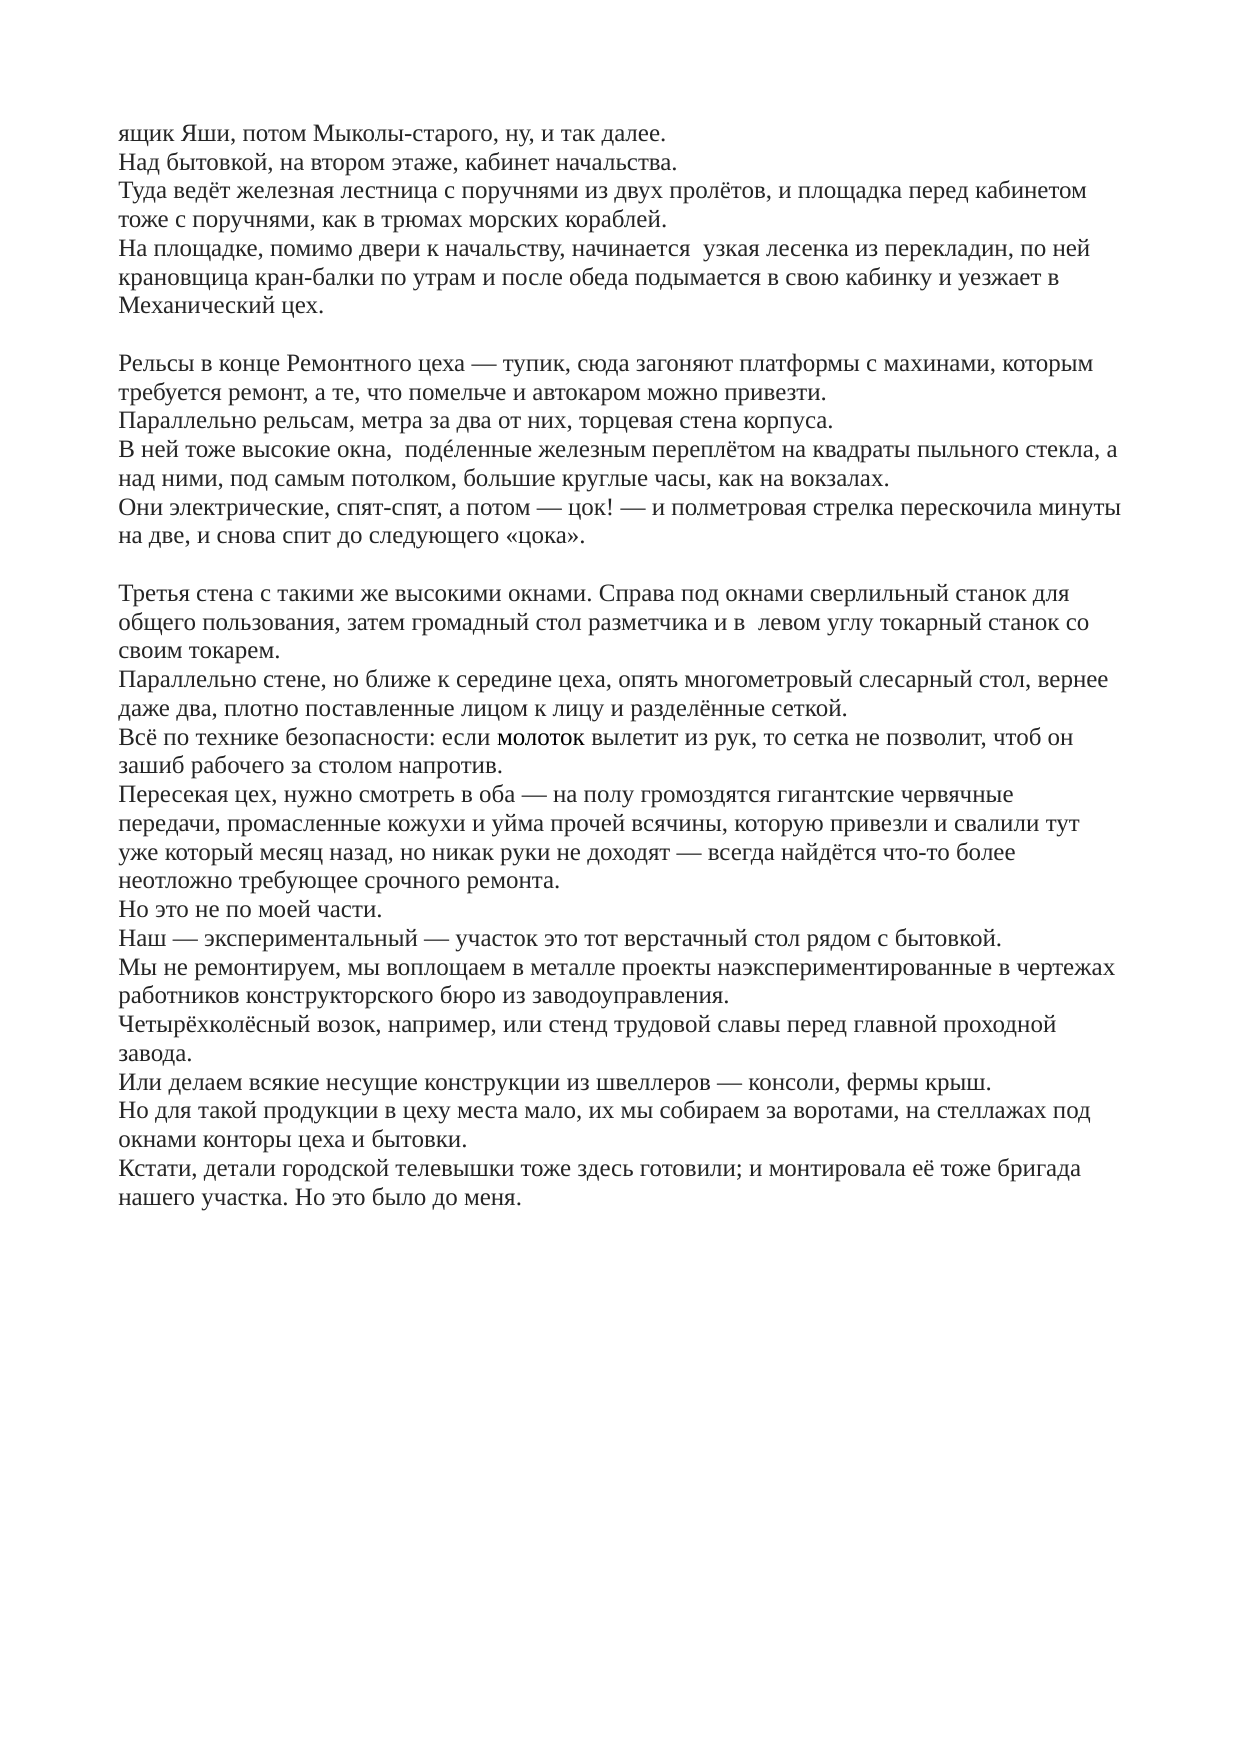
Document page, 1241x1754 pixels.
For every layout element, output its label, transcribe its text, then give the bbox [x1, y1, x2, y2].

text Параллельно стене, но ближе к середине цеха, опять многометровый слесарный стол, вернее даже два, плотно поставленные лицом к лицу и разделённые сеткой. [118, 664, 1122, 722]
text ящик Яши, потом Мыколы-старого, ну, и так далее. [118, 118, 1122, 147]
text Рельсы в конце Ремонтного цеха — тупик, сюда загоняют платформы с махинами, которым требуется ремонт, а те, что помельче и автокаром можно привезти. [118, 348, 1122, 406]
text В ней тоже высокие окна, подéленные железным переплётом на квадраты пыльного стекла, а над ними, под самым потолком, большие круглые часы, как на вокзалах. [118, 434, 1122, 492]
text Кстати, детали городской телевышки тоже здесь готовили; и монтировала её тоже бригада нашего участка. Но это было до меня. [118, 1153, 1122, 1211]
text Наш — экспериментальный — участок это тот верстачный стол рядом с бытовкой. [118, 923, 1122, 952]
text Мы не ремонтируем, мы воплощаем в металле проекты наэкспериментированные в чертежах работников конструкторского бюро из заводоуправления. [118, 952, 1122, 1009]
text Четырёхколёсный возок, например, или стенд трудовой славы перед главной проходной завода. [118, 1009, 1122, 1067]
text Параллельно рельсам, метра за два от них, торцевая стена корпуса. [118, 406, 1122, 434]
text Пересекая цех, нужно смотреть в оба — на полу громоздятся гигантские червячные передачи, промасленные кожухи и уйма прочей всячины, которую привезли и свалили тут уже который месяц назад, но никак руки не доходят — всегда найдётся что-то более неотложно требующее срочного ремонта. [118, 779, 1122, 894]
text Но для такой продукции в цеху места мало, их мы собираем за воротами, на стеллажах под окнами конторы цеха и бытовки. [118, 1096, 1122, 1153]
text Они электрические, спят-спят, а потом — цок! — и полметровая стрелка перескочила минуты на две, и снова спит до следующего «цока». [118, 492, 1122, 549]
text Третья стена с такими же высокими окнами. Справа под окнами сверлильный станок для общего пользования, затем громадный стол разметчика и в левом углу токарный станок со своим токарем. [118, 578, 1122, 664]
text На площадке, помимо двери к начальству, начинается узкая лесенка из перекладин, по ней крановщица кран-балки по утрам и после обеда подымается в свою кабинку и уезжает в Механический цех. [118, 233, 1122, 319]
text Туда ведёт железная лестница с поручнями из двух пролётов, и площадка перед кабинетом тоже с поручнями, как в трюмах морских кораблей. [118, 176, 1122, 233]
text Над бытовкой, на втором этаже, кабинет начальства. [118, 147, 1122, 176]
text Всё по технике безопасности: если молоток вылетит из рук, то сетка не позволит, чтоб он зашиб рабочего за столом напротив. [118, 722, 1122, 779]
text Или делаем всякие несущие конструкции из швеллеров — консоли, фермы крыш. [118, 1067, 1122, 1096]
text Но это не по моей части. [118, 894, 1122, 923]
